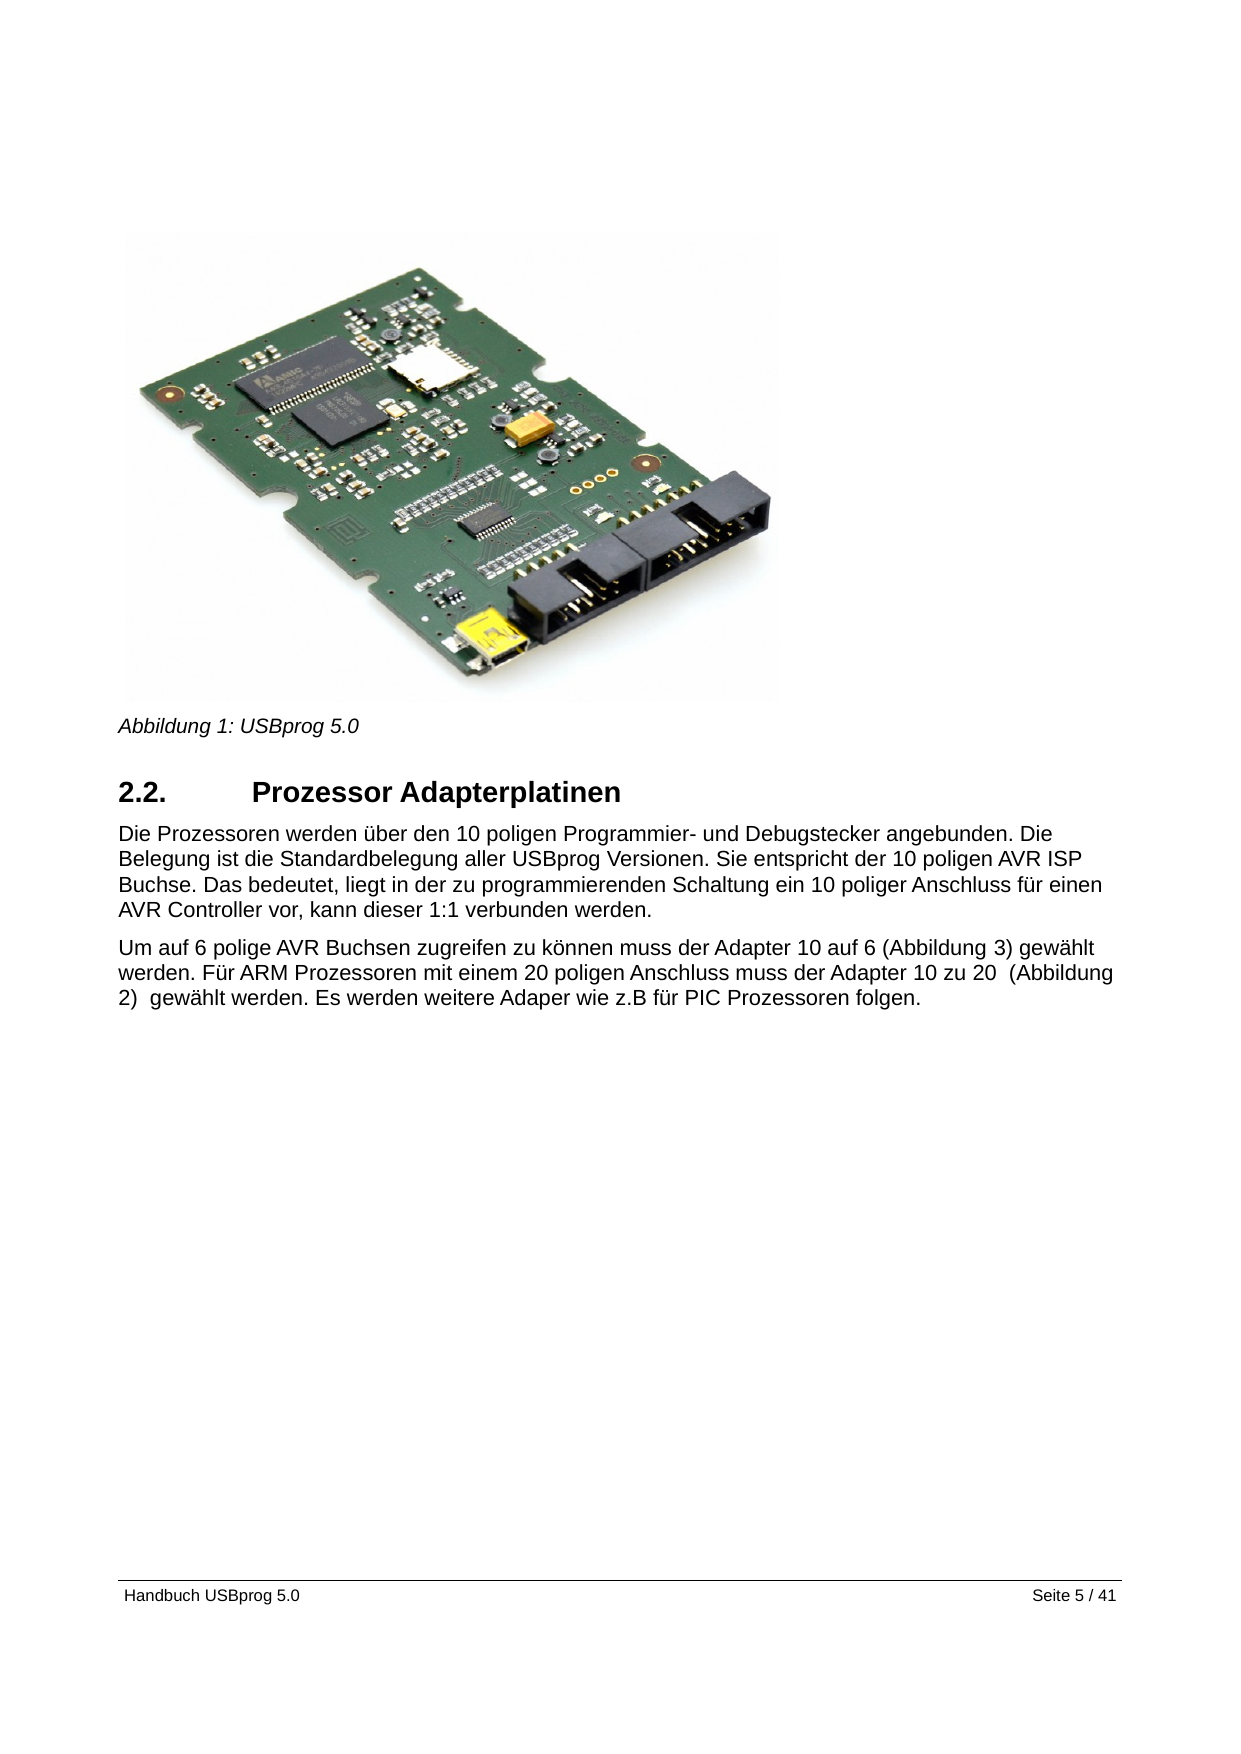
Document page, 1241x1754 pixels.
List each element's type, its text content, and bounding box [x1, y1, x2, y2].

picture [125, 232, 779, 702]
text Um auf 6 polige AVR Buchsen zugreifen zu können muss der Adapter 10 auf 6 (Abbildung 3) gewählt werden. Für ARM Prozessoren mit einem 20 poligen Anschluss muss der Adapter 10 zu 20 (Abbildung 2) gewählt werden. Es werden weitere Adaper wie z.B für PIC Prozessoren folgen. [118, 934, 1122, 1010]
text Die Prozessoren werden über den 10 poligen Programmier- und Debugstecker angebunden. Die Belegung ist die Standardbelegung aller USBprog Versionen. Sie entspricht der 10 poligen AVR ISP Buchse. Das bedeutet, liegt in der zu programmierenden Schaltung ein 10 poliger Anschluss für einen AVR Controller vor, kann dieser 1:1 verbunden werden. [118, 821, 1122, 922]
text Abbildung 1: USBprog 5.0 [118, 232, 791, 738]
subtitle Prozessor Adapterplatinen [118, 775, 1122, 809]
